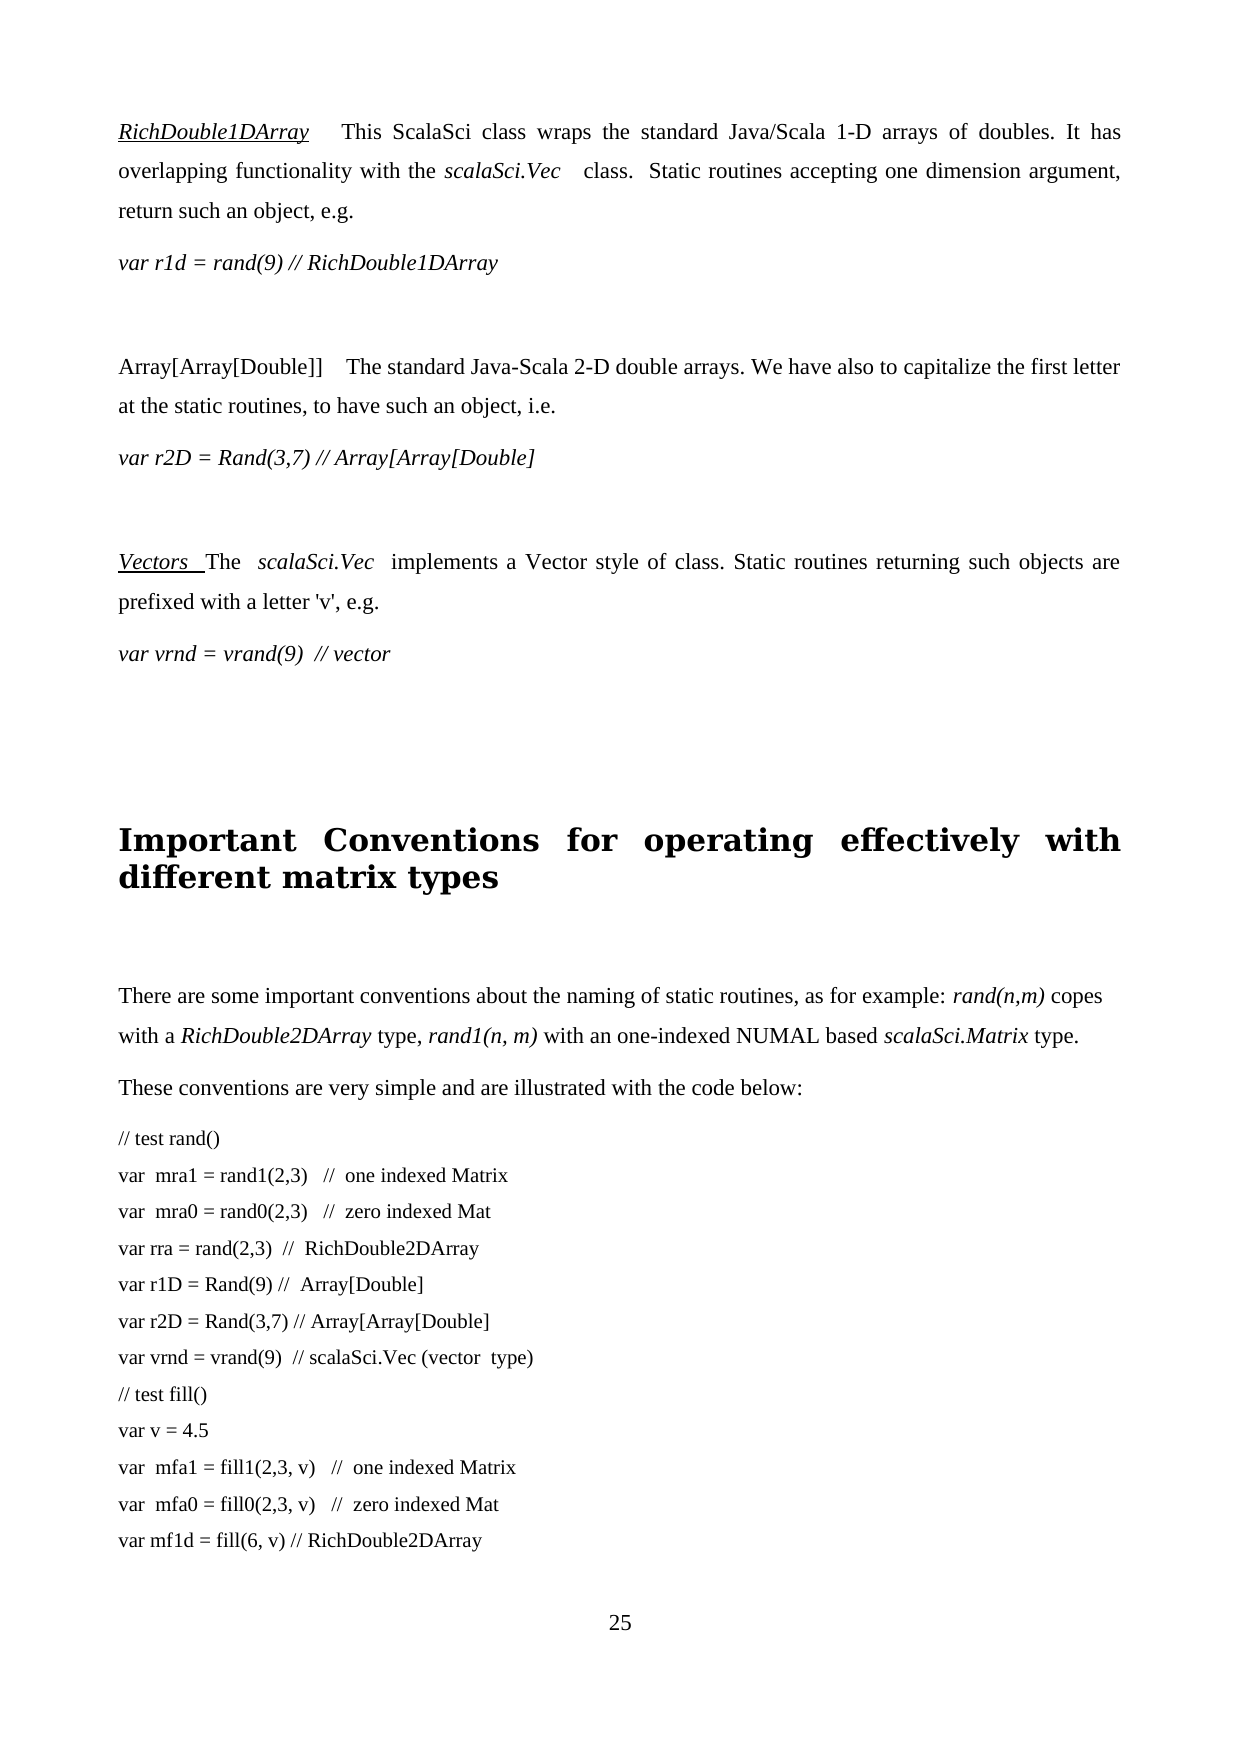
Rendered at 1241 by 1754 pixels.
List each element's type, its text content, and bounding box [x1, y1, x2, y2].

text var r2D = Rand(3,7) // Array[Array[Double] [118, 1309, 1122, 1333]
subtitle Important Conventions for operating effectively with different matrix types [118, 822, 1122, 896]
text var mfa1 = fill1(2,3, v) // one indexed Matrix [118, 1455, 1122, 1479]
text Array[Array[Double]] The standard Java-Scala 2-D double arrays. We have also to capitalize the first letter at the static routines, to have such an object, i.e. [118, 353, 1122, 419]
text var mra0 = rand0(2,3) // zero indexed Mat [118, 1199, 1122, 1223]
text var mf1d = fill(6, v) // RichDouble2DArray [118, 1528, 1122, 1552]
text These conventions are very simple and are illustrated with the code below: [118, 1074, 1122, 1100]
text // test fill() [118, 1382, 1122, 1406]
text var mra1 = rand1(2,3) // one indexed Matrix [118, 1162, 1122, 1187]
text // test rand() [118, 1126, 1122, 1150]
text var r1D = Rand(9) // Array[Double] [118, 1272, 1122, 1296]
text var mfa0 = fill0(2,3, v) // zero indexed Mat [118, 1492, 1122, 1516]
text Vectors The scalaSci.Vec implements a Vector style of class. Static routines returning such objects are prefixed with a letter 'v', e.g. [118, 548, 1122, 614]
text var r2D = Rand(3,7) // Array[Array[Double] [118, 444, 1122, 471]
text var r1d = rand(9) // RichDouble1DArray [118, 249, 1122, 275]
text var vrnd = vrand(9) // vector [118, 640, 1122, 666]
text var vrnd = vrand(9) // scalaSci.Vec (vector type) [118, 1345, 1122, 1369]
text var rra = rand(2,3) // RichDouble2DArray [118, 1236, 1122, 1260]
text var v = 4.5 [118, 1418, 1122, 1442]
text There are some important conventions about the naming of static routines, as for example: rand(n,m) copes with a RichDouble2DArray type, rand1(n, m) with an one-indexed NUMAL based scalaSci.Matrix type. [118, 982, 1122, 1048]
text RichDouble1DArray This ScalaSci class wraps the standard Java/Scala 1-D arrays of doubles. It has overlapping functionality with the scalaSci.Vec class. Static routines accepting one dimension argument, return such an object, e.g. [118, 118, 1122, 223]
